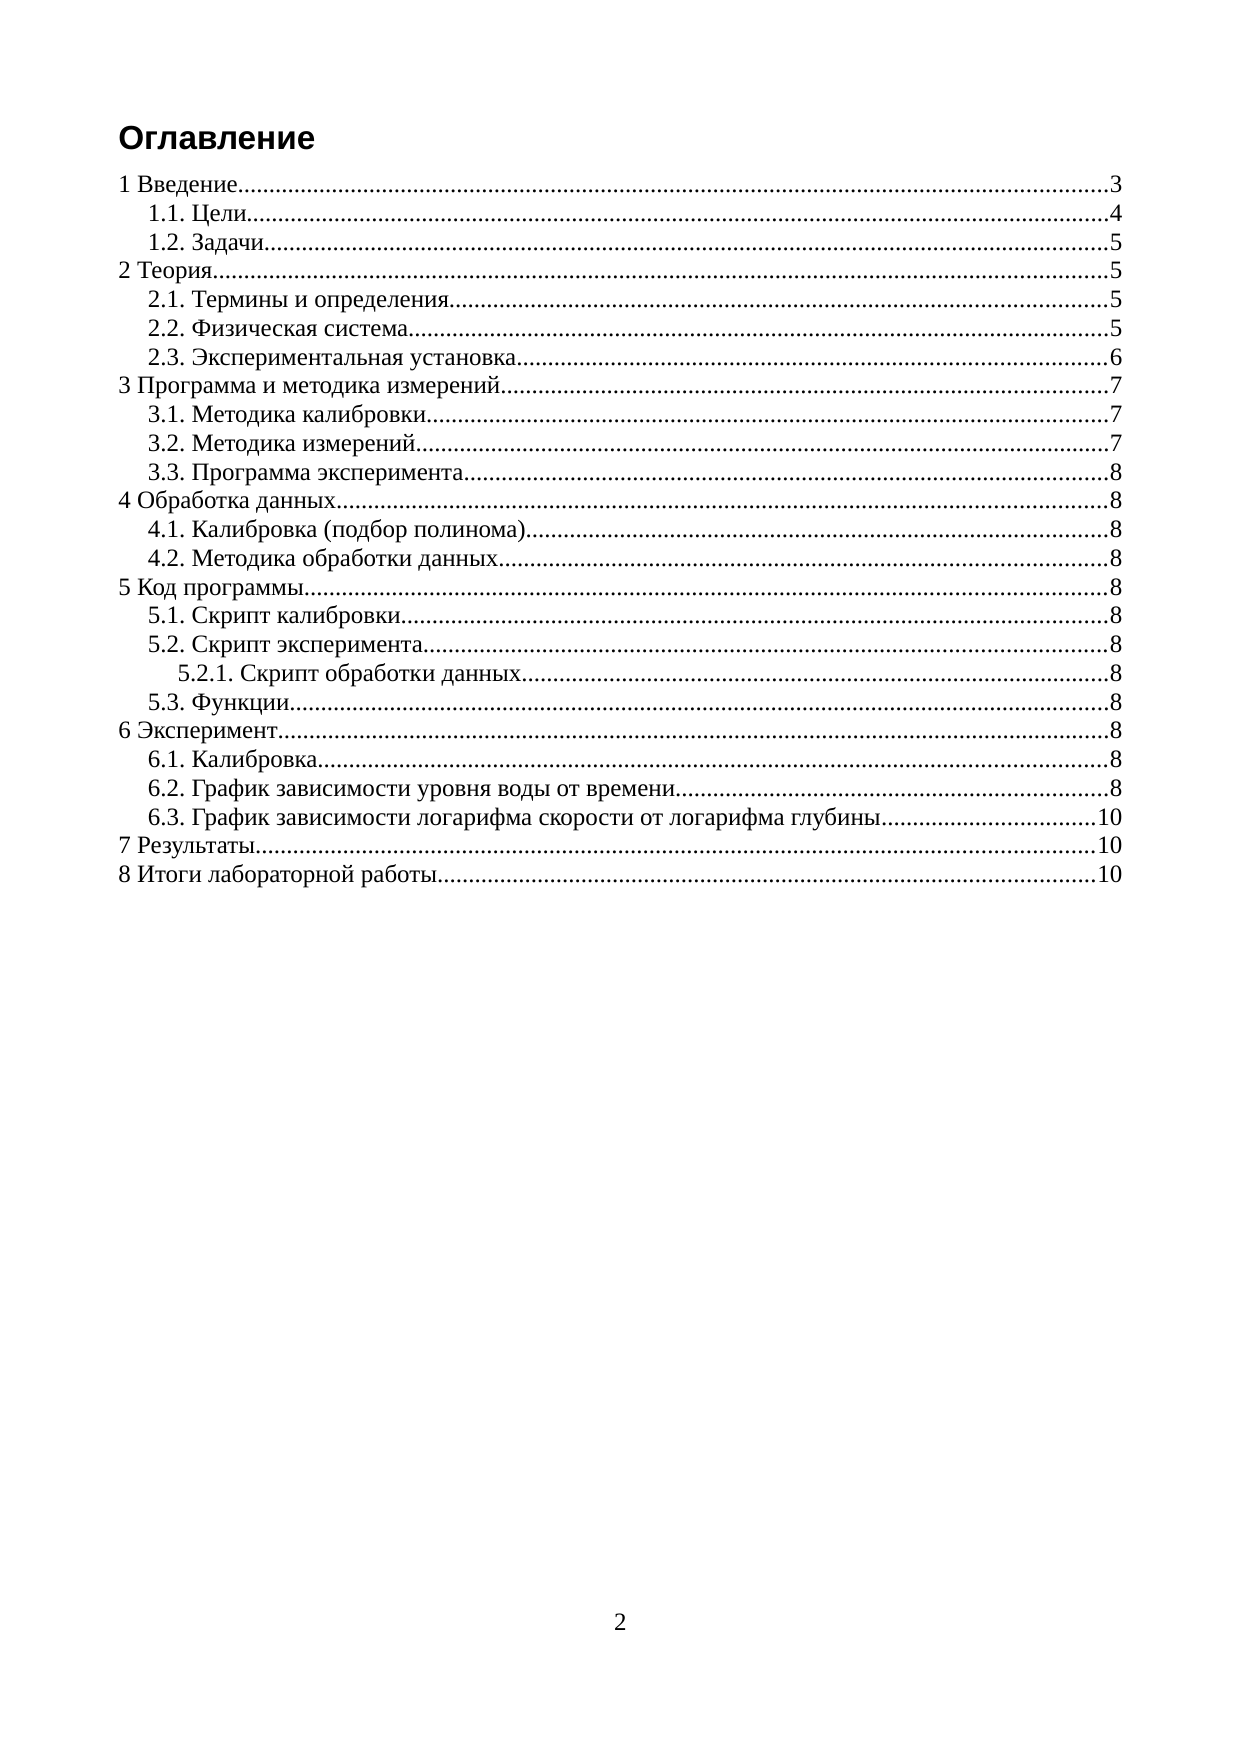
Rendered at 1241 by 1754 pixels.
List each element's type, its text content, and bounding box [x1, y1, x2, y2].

text 6.1. Калибровка 8 [148, 744, 1122, 773]
text 2.3. Экспериментальная установка 6 [148, 342, 1122, 370]
text 4 Обработка данных 8 [118, 485, 1122, 514]
text 5.2.1. Скрипт обработки данных 8 [177, 658, 1122, 687]
text 5.2. Скрипт эксперимента 8 [148, 629, 1122, 658]
text 3.1. Методика калибровки 7 [148, 399, 1122, 428]
text 3.3. Программа эксперимента 8 [148, 457, 1122, 485]
subtitle Оглавление [118, 118, 1122, 157]
text 6 Эксперимент 8 [118, 715, 1122, 744]
text 8 Итоги лабораторной работы 10 [118, 859, 1122, 888]
text 4.2. Методика обработки данных 8 [148, 543, 1122, 572]
text 1 Введение 3 [118, 169, 1122, 198]
text 2.1. Термины и определения 5 [148, 284, 1122, 313]
text 5.1. Скрипт калибровки 8 [148, 600, 1122, 629]
text 1.2. Задачи 5 [148, 227, 1122, 255]
text 4.1. Калибровка (подбор полинома) 8 [148, 514, 1122, 543]
text 2 Теория 5 [118, 255, 1122, 284]
text 1.1. Цели 4 [148, 198, 1122, 227]
text 3 Программа и методика измерений 7 [118, 370, 1122, 399]
text 7 Результаты 10 [118, 830, 1122, 859]
text 6.3. График зависимости логарифма скорости от логарифма глубины 10 [148, 802, 1122, 830]
text 6.2. График зависимости уровня воды от времени 8 [148, 773, 1122, 802]
text 3.2. Методика измерений 7 [148, 428, 1122, 457]
text 2.2. Физическая система 5 [148, 313, 1122, 342]
text 5 Код программы 8 [118, 572, 1122, 600]
text 5.3. Функции 8 [148, 687, 1122, 715]
